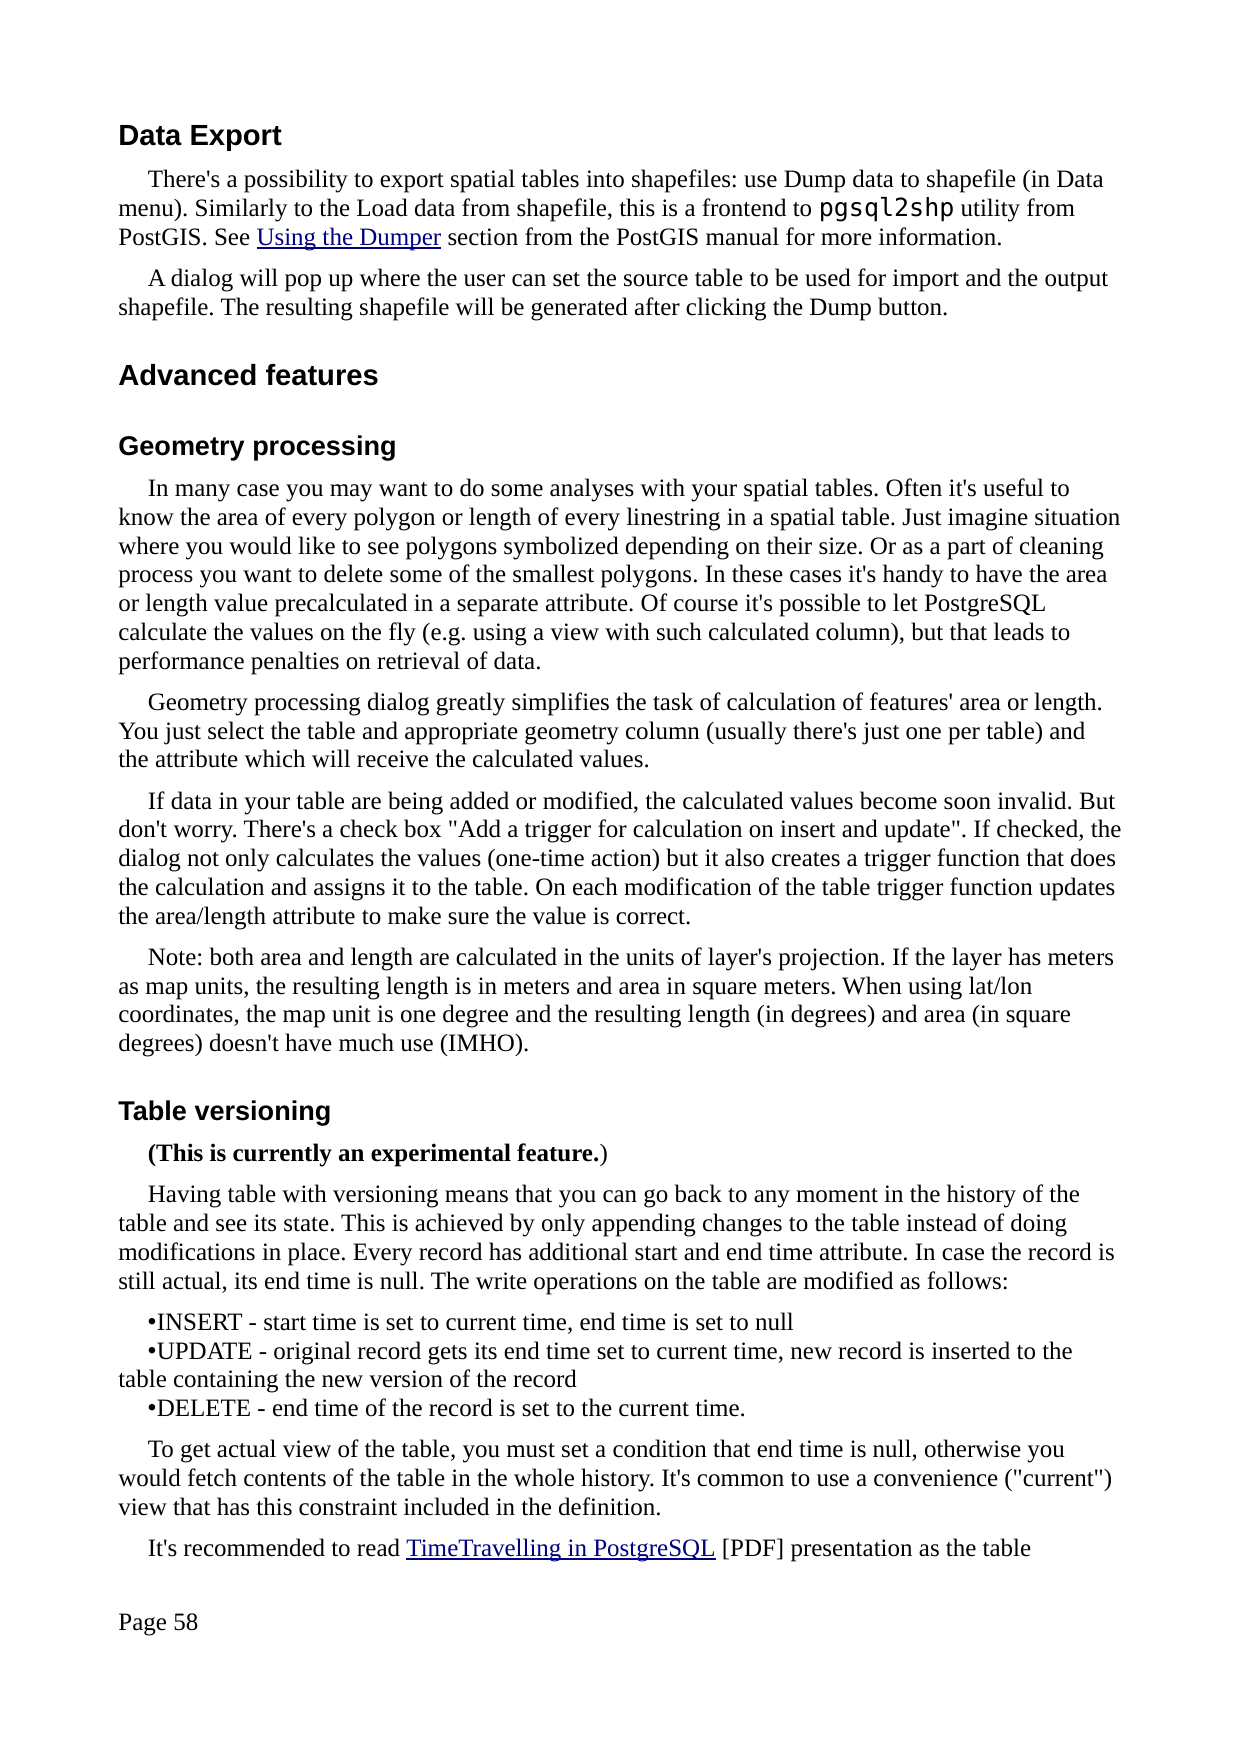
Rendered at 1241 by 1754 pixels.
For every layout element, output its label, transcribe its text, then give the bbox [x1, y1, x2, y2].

text There's a possibility to export spatial tables into shapefiles: use Dump data to shapefile (in Data menu). Similarly to the Load data from shapefile, this is a frontend to pgsql2shp utility from PostGIS. See Using the Dumper section from the PostGIS manual for more information. [118, 164, 1122, 251]
text It's recommended to read TimeTravelling in PostgreSQL [PDF] presentation as the table [118, 1533, 1122, 1562]
subtitle Data Export [118, 118, 1122, 152]
text To get actual view of the table, you must set a condition that end time is null, otherwise you would fetch contents of the table in the whole history. It's common to use a convenience ("current") view that has this constraint included in the definition. [118, 1434, 1122, 1521]
text In many case you may want to do some analyses with your spatial tables. Often it's useful to know the area of every polygon or length of every linestring in a spatial table. Just imagine situation where you would like to see polygons symbolized depending on their size. Or as a part of cleaning process you want to delete some of the smallest polygons. In these cases it's handy to have the area or length value precalculated in a separate attribute. Of course it's possible to let PostgreSQL calculate the values on the fly (e.g. using a view with such calculated column), but that leads to performance penalties on retrieval of data. [118, 473, 1122, 674]
subtitle Table versioning [118, 1094, 1122, 1126]
list UPDATE - original record gets its end time set to current time, new record is inserted to the table containing the new version of the record [118, 1336, 1122, 1393]
list DELETE - end time of the record is set to the current time. [118, 1393, 1122, 1422]
text A dialog will pop up where the user can set the source table to be used for import and the output shapefile. The resulting shapefile will be generated after clicking the Dump button. [118, 263, 1122, 321]
text (This is currently an experimental feature.) [118, 1138, 1122, 1167]
list INSERT - start time is set to current time, end time is set to null [118, 1307, 1122, 1336]
text Geometry processing dialog greatly simplifies the task of calculation of features' area or length. You just select the table and appropriate geometry column (usually there's just one per table) and the attribute which will receive the calculated values. [118, 687, 1122, 773]
subtitle Geometry processing [118, 429, 1122, 461]
text If data in your table are being added or modified, the calculated values become soon invalid. But don't worry. There's a check box "Add a trigger for calculation on insert and update". If checked, the dialog not only calculates the values (one-time action) but it also creates a trigger function that does the calculation and assigns it to the table. On each modification of the table trigger function updates the area/length attribute to make sure the value is correct. [118, 786, 1122, 929]
text Having table with versioning means that you can go back to any moment in the history of the table and see its state. This is achieved by only appending changes to the table instead of doing modifications in place. Every record has additional start and end time attribute. In case the record is still actual, its end time is null. The write operations on the table are modified as follows: [118, 1179, 1122, 1294]
subtitle Advanced features [118, 358, 1122, 392]
text Note: both area and length are calculated in the units of layer's projection. If the layer has meters as map units, the resulting length is in meters and area in square meters. When using lat/lon coordinates, the map unit is one degree and the resulting length (in degrees) and area (in square degrees) doesn't have much use (IMHO). [118, 942, 1122, 1057]
